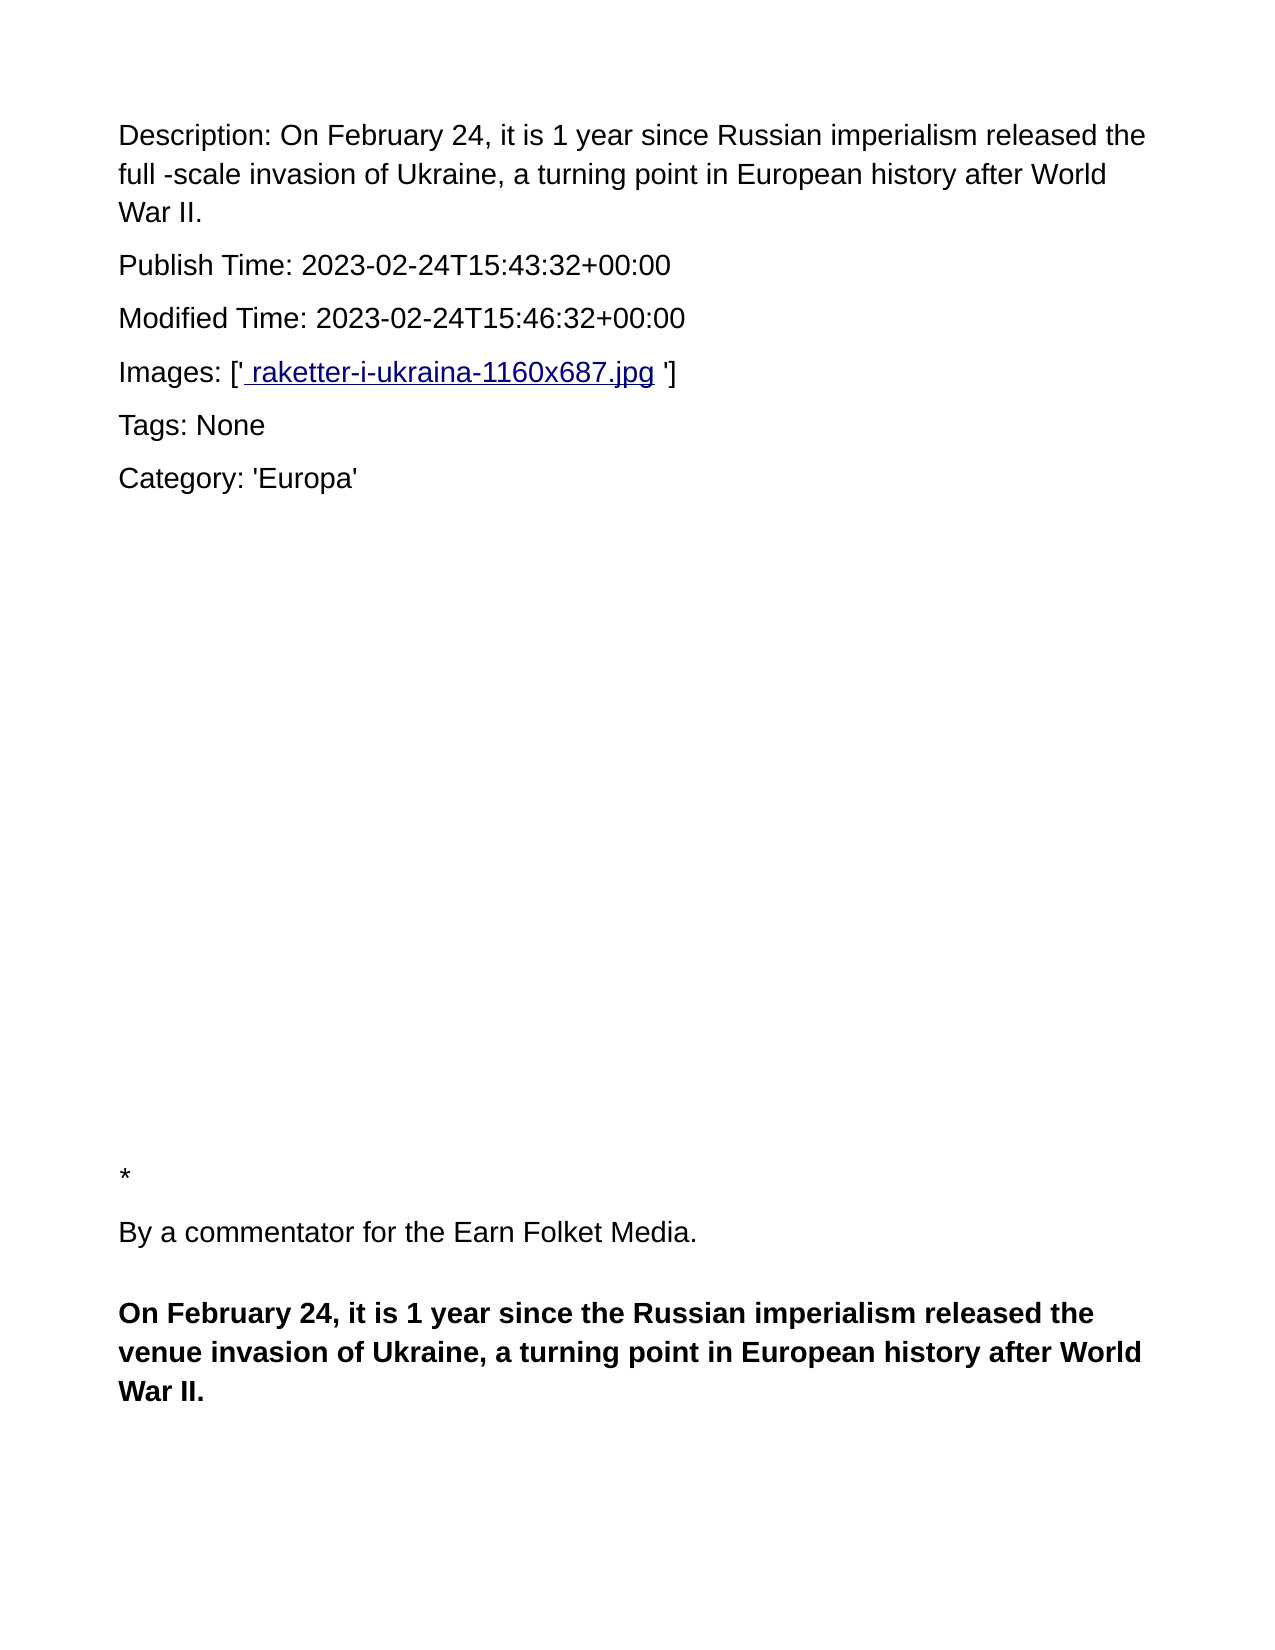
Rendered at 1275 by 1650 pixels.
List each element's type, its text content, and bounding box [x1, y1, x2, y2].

text Tags: None [118, 408, 1157, 441]
text * [118, 514, 1157, 1195]
text Publish Time: 2023-02-24T15:43:32+00:00 [118, 248, 1157, 282]
text On February 24, it is 1 year since the Russian imperialism released the venue invasion of Ukraine, a turning point in European history after World War II. [118, 1296, 1157, 1407]
text Description: On February 24, it is 1 year since Russian imperialism released the full -scale invasion of Ukraine, a turning point in European history after World War II. [118, 118, 1157, 229]
text Modified Time: 2023-02-24T15:46:32+00:00 [118, 301, 1157, 335]
text folket.no/index.php/2023/02/17/24-februar-vis-motstand-mot-den-> imperialistiske-krigen/"> 24 . February: Show opposition to the imperialist war! There have been a number of wars in Europe after World War II, especially the Ijugoslavia war, where, among other things, Norwegian fighter jets participated in bombing in 1999. It must be emphasized that the actual war in Ukraine began in 2014, where Russian Magramperialism took over the Crimean Peninsula and initiated the war on Donbass by erecting the "People's Republic" Lugan and Donetsk. [177, 1427, 1098, 1455]
text Category: 'Europa' [118, 461, 1157, 494]
text By a commentator for the Earn Folket Media. [118, 1214, 1157, 1248]
text Images: [' raketter-i-ukraina-1160x687.jpg '] [118, 354, 1157, 388]
